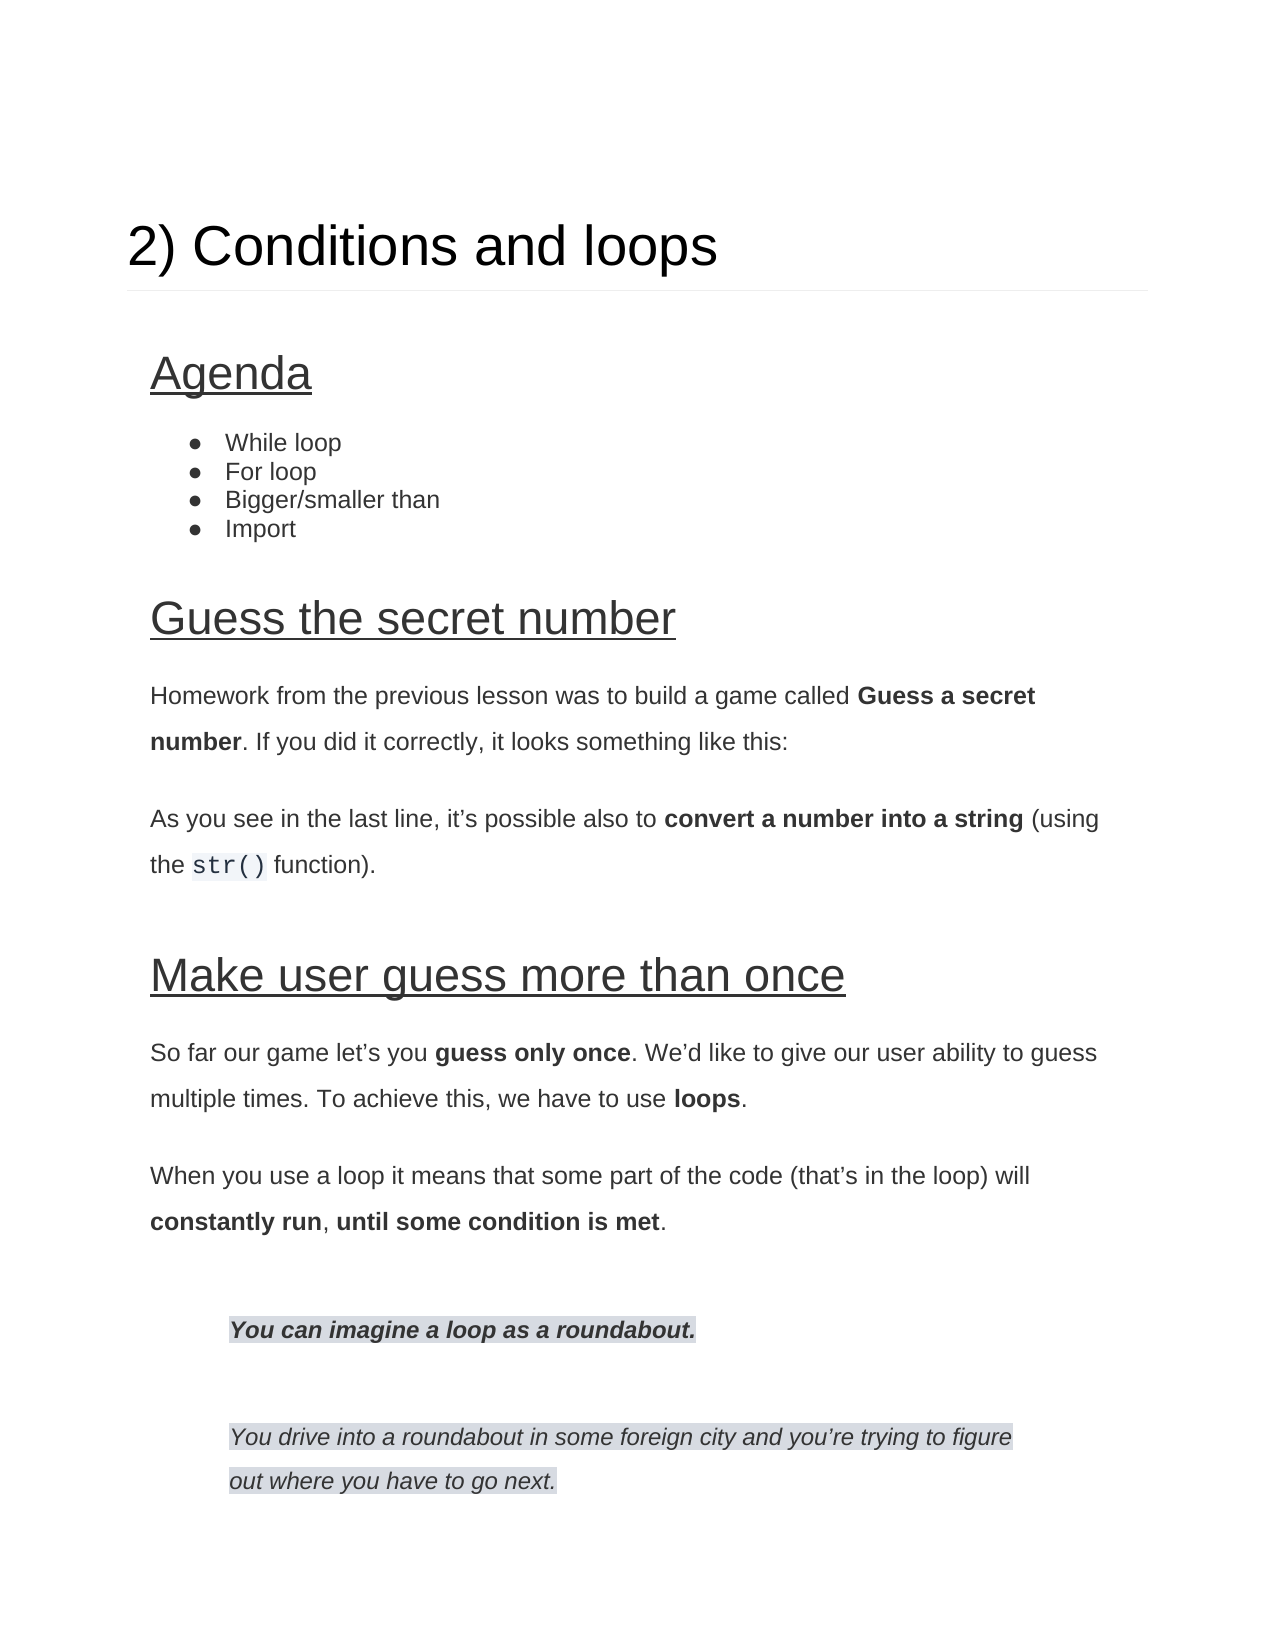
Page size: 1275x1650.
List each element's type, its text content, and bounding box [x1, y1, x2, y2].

subtitle 2) Conditions and loops [127, 212, 1148, 290]
text You drive into a roundabout in some foreign city and you’re trying to figure out where you have to go next. [229, 1422, 1046, 1494]
subtitle Guess the secret number [150, 591, 1125, 645]
text You can imagine a loop as a roundabout. [229, 1316, 1046, 1343]
list Bigger/smaller than [187, 485, 1125, 514]
list For loop [187, 457, 1125, 485]
text As you see in the last line, it’s possible also to convert a number into a string (using the str() function). [150, 804, 1125, 881]
text Homework from the previous lesson was to build a game called Guess a secret number. If you did it correctly, it looks something like this: [150, 681, 1125, 756]
list Import [187, 514, 1125, 543]
text When you use a loop it means that some part of the code (that’s in the loop) will constantly run, until some condition is met. [150, 1161, 1125, 1236]
subtitle Agenda [150, 346, 1125, 399]
subtitle Make user guess more than once [150, 948, 1125, 1002]
list While loop [187, 428, 1125, 457]
text So far our game let’s you guess only once. We’d like to give our user ability to guess multiple times. To achieve this, we have to use loops. [150, 1038, 1125, 1113]
